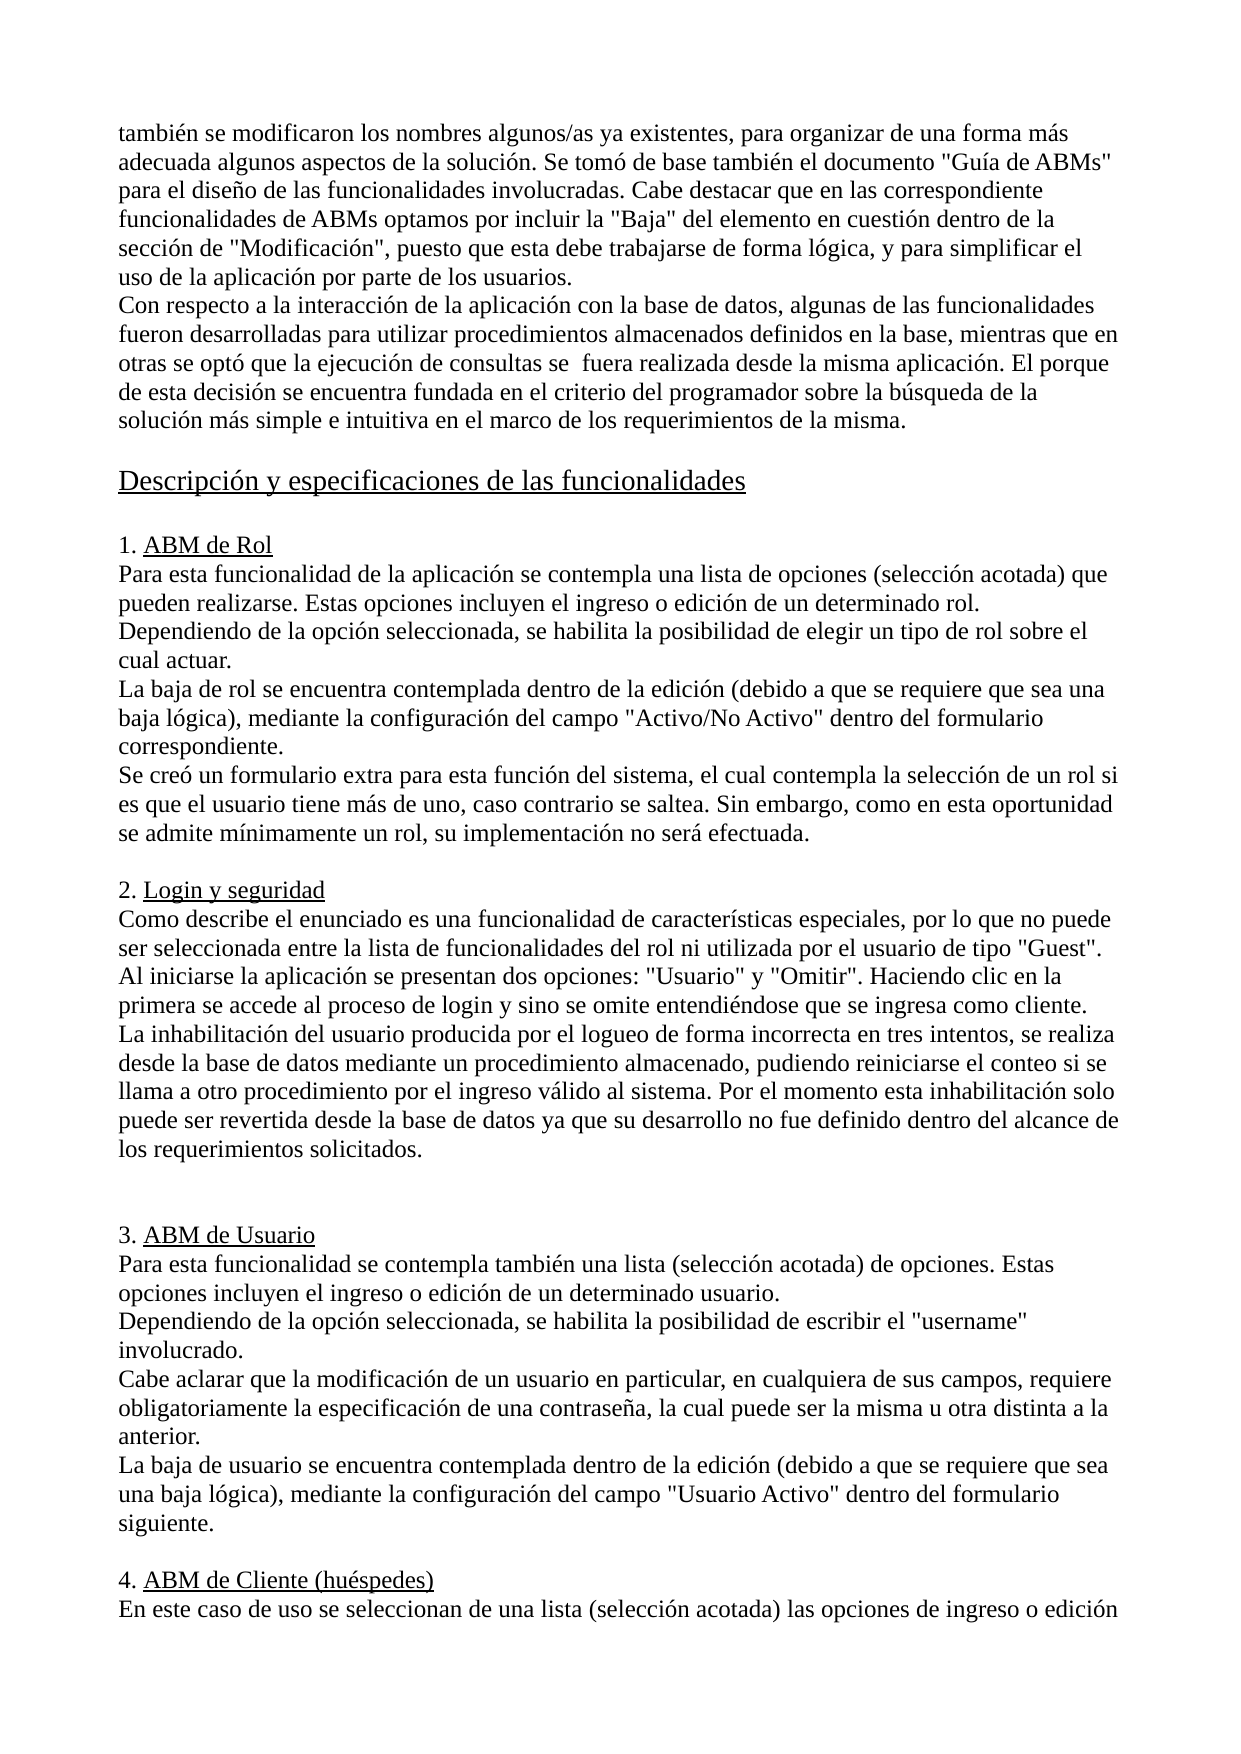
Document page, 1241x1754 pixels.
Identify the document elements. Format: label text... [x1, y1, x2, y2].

text En este caso de uso se seleccionan de una lista (selección acotada) las opciones de ingreso o edición [118, 1594, 1122, 1623]
text La baja de usuario se encuentra contemplada dentro de la edición (debido a que se requiere que sea una baja lógica), mediante la configuración del campo "Usuario Activo" dentro del formulario siguiente. [118, 1450, 1122, 1536]
text 2. Login y seguridad [118, 875, 1122, 904]
text Dependiendo de la opción seleccionada, se habilita la posibilidad de elegir un tipo de rol sobre el cual actuar. [118, 616, 1122, 674]
text Dependiendo de la opción seleccionada, se habilita la posibilidad de escribir el "username" involucrado. [118, 1306, 1122, 1364]
text también se modificaron los nombres algunos/as ya existentes, para organizar de una forma más adecuada algunos aspectos de la solución. Se tomó de base también el documento "Guía de ABMs" para el diseño de las funcionalidades involucradas. Cabe destacar que en las correspondiente funcionalidades de ABMs optamos por incluir la "Baja" del elemento en cuestión dentro de la sección de "Modificación", puesto que esta debe trabajarse de forma lógica, y para simplificar el uso de la aplicación por parte de los usuarios. [118, 118, 1122, 291]
text Para esta funcionalidad de la aplicación se contempla una lista de opciones (selección acotada) que pueden realizarse. Estas opciones incluyen el ingreso o edición de un determinado rol. [118, 559, 1122, 616]
text Para esta funcionalidad se contempla también una lista (selección acotada) de opciones. Estas opciones incluyen el ingreso o edición de un determinado usuario. [118, 1249, 1122, 1306]
text Cabe aclarar que la modificación de un usuario en particular, en cualquiera de sus campos, requiere obligatoriamente la especificación de una contraseña, la cual puede ser la misma u otra distinta a la anterior. [118, 1364, 1122, 1450]
text Descripción y especificaciones de las funcionalidades [118, 463, 1122, 497]
text 1. ABM de Rol [118, 530, 1122, 559]
text Al iniciarse la aplicación se presentan dos opciones: "Usuario" y "Omitir". Haciendo clic en la primera se accede al proceso de login y sino se omite entendiéndose que se ingresa como cliente. [118, 961, 1122, 1019]
text 3. ABM de Usuario [118, 1220, 1122, 1249]
text Con respecto a la interacción de la aplicación con la base de datos, algunas de las funcionalidades fueron desarrolladas para utilizar procedimientos almacenados definidos en la base, mientras que en otras se optó que la ejecución de consultas se fuera realizada desde la misma aplicación. El porque de esta decisión se encuentra fundada en el criterio del programador sobre la búsqueda de la solución más simple e intuitiva en el marco de los requerimientos de la misma. [118, 291, 1122, 434]
text Como describe el enunciado es una funcionalidad de características especiales, por lo que no puede ser seleccionada entre la lista de funcionalidades del rol ni utilizada por el usuario de tipo "Guest". [118, 904, 1122, 961]
text La baja de rol se encuentra contemplada dentro de la edición (debido a que se requiere que sea una baja lógica), mediante la configuración del campo "Activo/No Activo" dentro del formulario correspondiente. [118, 674, 1122, 760]
text 4. ABM de Cliente (huéspedes) [118, 1565, 1122, 1594]
text La inhabilitación del usuario producida por el logueo de forma incorrecta en tres intentos, se realiza desde la base de datos mediante un procedimiento almacenado, pudiendo reiniciarse el conteo si se llama a otro procedimiento por el ingreso válido al sistema. Por el momento esta inhabilitación solo puede ser revertida desde la base de datos ya que su desarrollo no fue definido dentro del alcance de los requerimientos solicitados. [118, 1019, 1122, 1163]
text Se creó un formulario extra para esta función del sistema, el cual contempla la selección de un rol si es que el usuario tiene más de uno, caso contrario se saltea. Sin embargo, como en esta oportunidad se admite mínimamente un rol, su implementación no será efectuada. [118, 760, 1122, 846]
